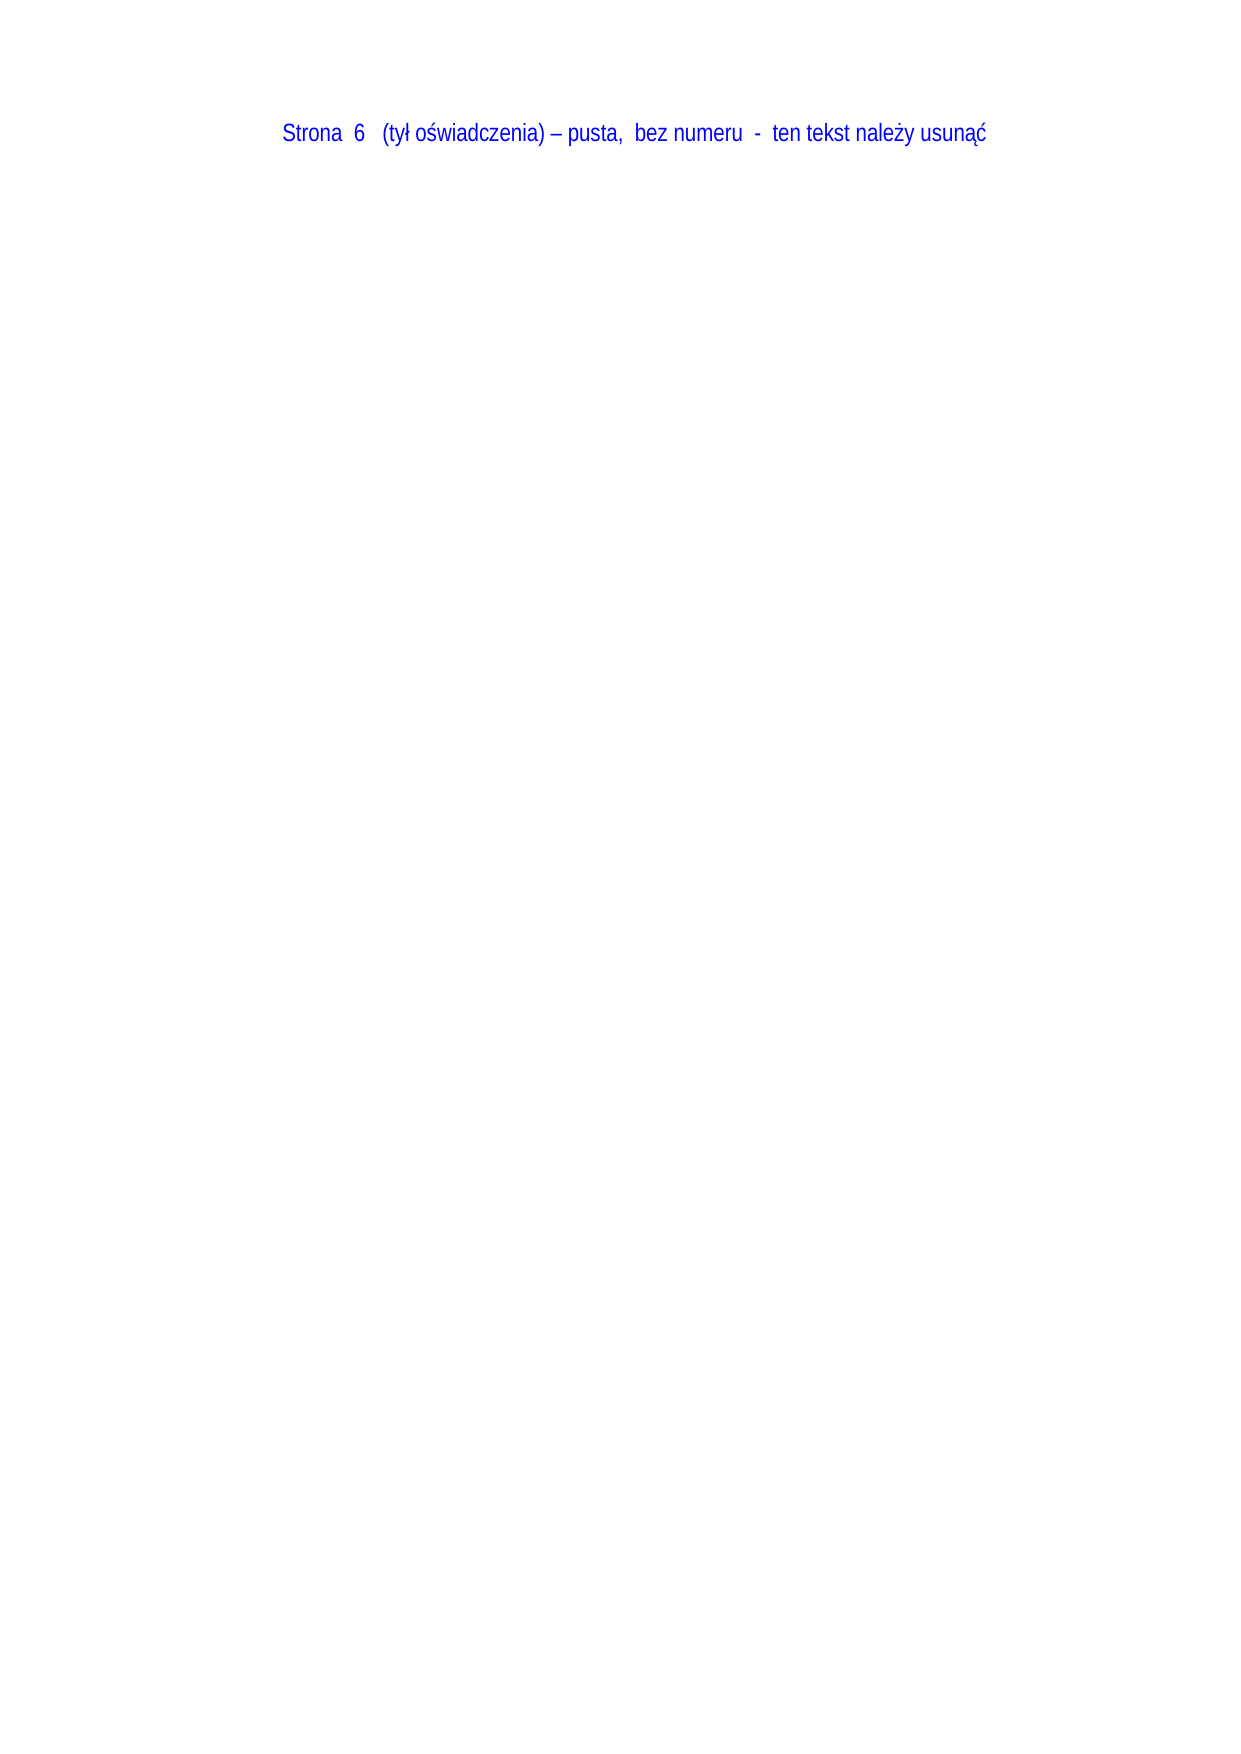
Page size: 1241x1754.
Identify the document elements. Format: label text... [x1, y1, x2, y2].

text Strona 6 (tył oświadczenia) – pusta, bez numeru - ten tekst należy usunąć [177, 118, 1092, 147]
